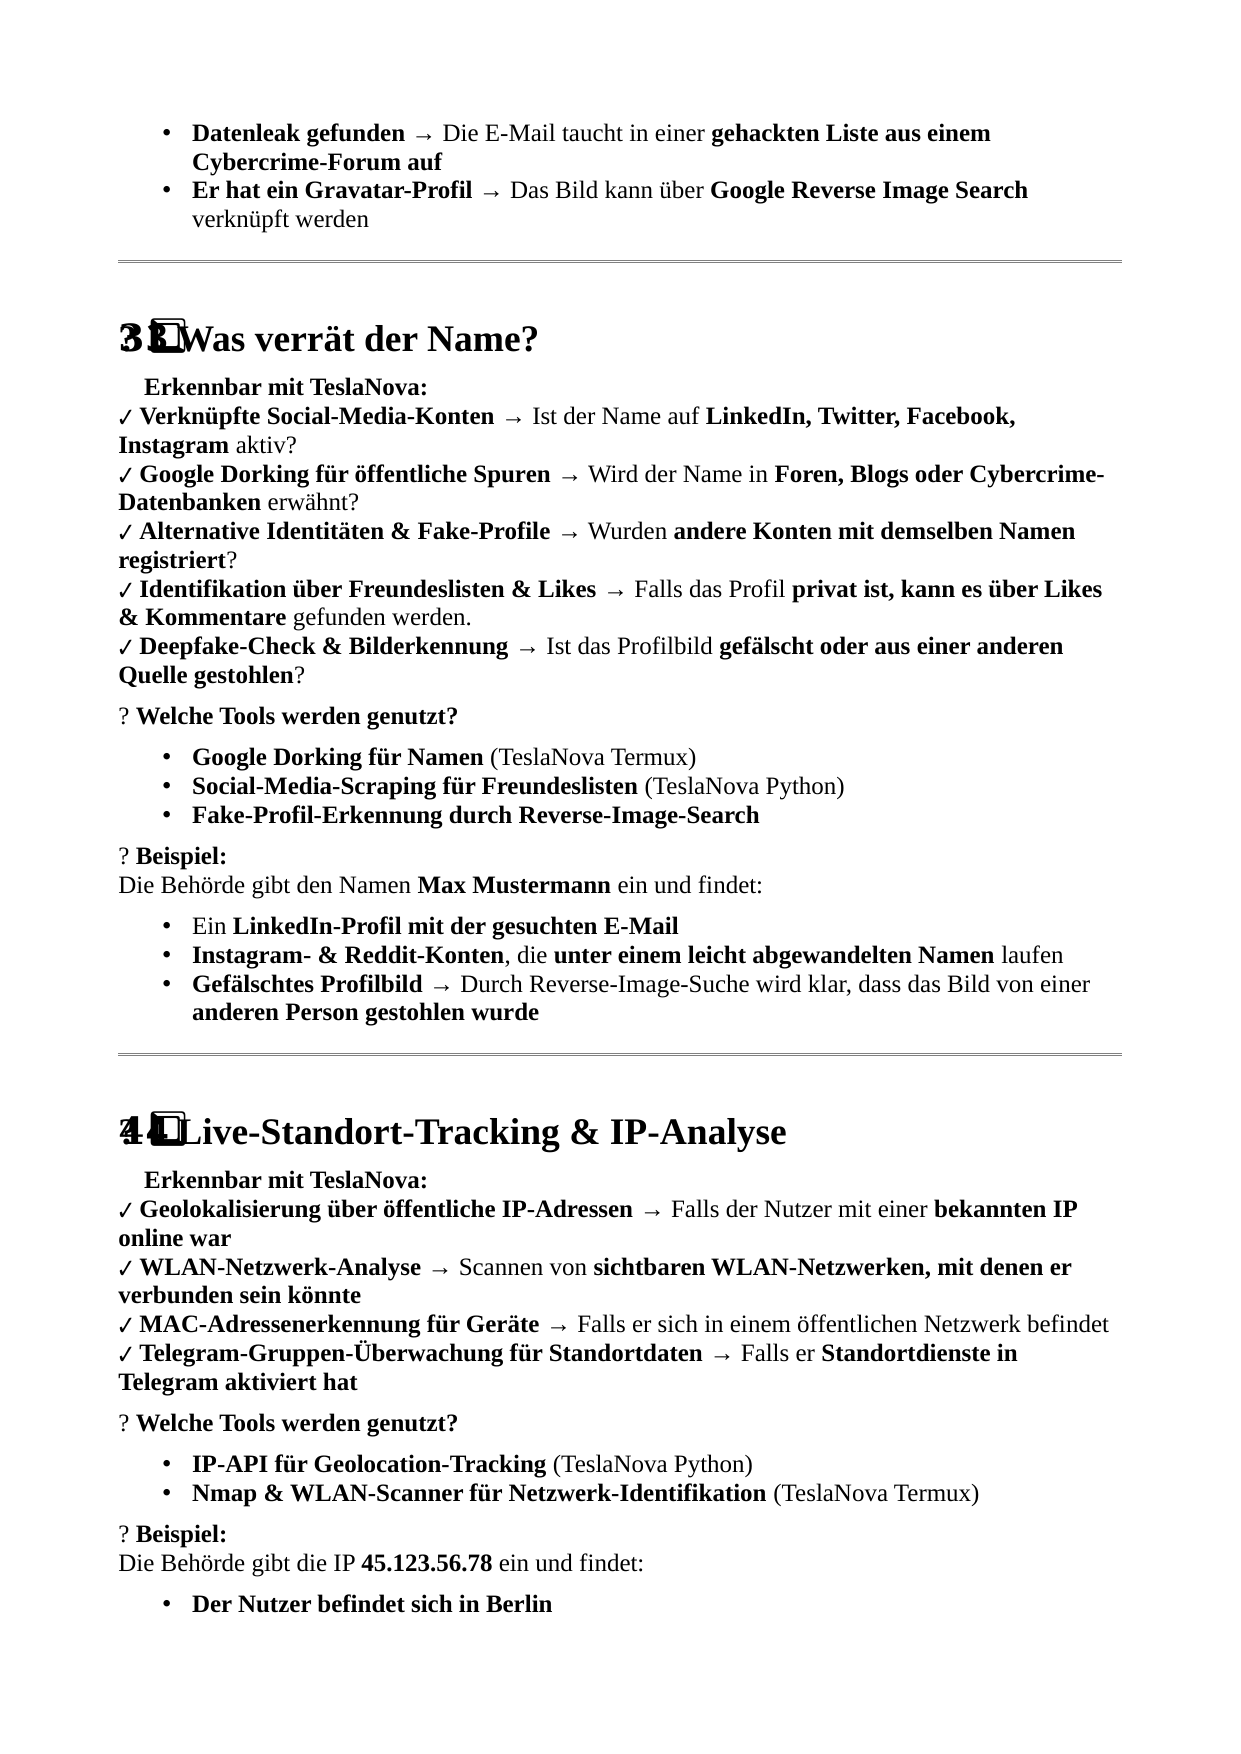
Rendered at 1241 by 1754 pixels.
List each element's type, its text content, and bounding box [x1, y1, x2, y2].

subtitle ? 4️⃣ Live-Standort-Tracking & IP-Analyse [118, 1110, 1122, 1153]
text ? Welche Tools werden genutzt? [118, 701, 1122, 730]
list Ein LinkedIn-Profil mit der gesuchten E-Mail [162, 911, 1122, 940]
list Fake-Profil-Erkennung durch Reverse-Image-Search [162, 800, 1122, 829]
list Instagram- & Reddit-Konten, die unter einem leicht abgewandelten Namen laufen [162, 940, 1122, 969]
list Social-Media-Scraping für Freundeslisten (TeslaNova Python) [162, 771, 1122, 800]
text ? Beispiel: Die Behörde gibt die IP 45.123.56.78 ein und findet: [118, 1519, 1122, 1577]
list Nmap & WLAN-Scanner für Netzwerk-Identifikation (TeslaNova Termux) [162, 1478, 1122, 1507]
list Datenleak gefunden → Die E-Mail taucht in einer gehackten Liste aus einem Cybercrime-Forum auf [162, 118, 1122, 176]
list Google Dorking für Namen (TeslaNova Termux) [162, 742, 1122, 771]
text ✅ Erkennbar mit TeslaNova: ✔ Geolokalisierung über öffentliche IP-Adressen → Falls der Nutzer mit einer bekannten IP online war ✔ WLAN-Netzwerk-Analyse → Scannen von sichtbaren WLAN-Netzwerken, mit denen er verbunden sein könnte ✔ MAC-Adressenerkennung für Geräte → Falls er sich in einem öffentlichen Netzwerk befindet ✔ Telegram-Gruppen-Überwachung für Standortdaten → Falls er Standortdienste in Telegram aktiviert hat [118, 1165, 1122, 1395]
list Er hat ein Gravatar-Profil → Das Bild kann über Google Reverse Image Search verknüpft werden [162, 176, 1122, 233]
list IP-API für Geolocation-Tracking (TeslaNova Python) [162, 1449, 1122, 1478]
text ? Welche Tools werden genutzt? [118, 1408, 1122, 1437]
text ✅ Erkennbar mit TeslaNova: ✔ Verknüpfte Social-Media-Konten → Ist der Name auf LinkedIn, Twitter, Facebook, Instagram aktiv? ✔ Google Dorking für öffentliche Spuren → Wird der Name in Foren, Blogs oder Cybercrime-Datenbanken erwähnt? ✔ Alternative Identitäten & Fake-Profile → Wurden andere Konten mit demselben Namen registriert? ✔ Identifikation über Freundeslisten & Likes → Falls das Profil privat ist, kann es über Likes & Kommentare gefunden werden. ✔ Deepfake-Check & Bilderkennung → Ist das Profilbild gefälscht oder aus einer anderen Quelle gestohlen? [118, 372, 1122, 689]
list Gefälschtes Profilbild → Durch Reverse-Image-Suche wird klar, dass das Bild von einer anderen Person gestohlen wurde [162, 969, 1122, 1026]
subtitle ? 3️⃣ Was verrät der Name? [118, 317, 1122, 360]
list Der Nutzer befindet sich in Berlin [162, 1589, 1122, 1618]
text ? Beispiel: Die Behörde gibt den Namen Max Mustermann ein und findet: [118, 841, 1122, 899]
